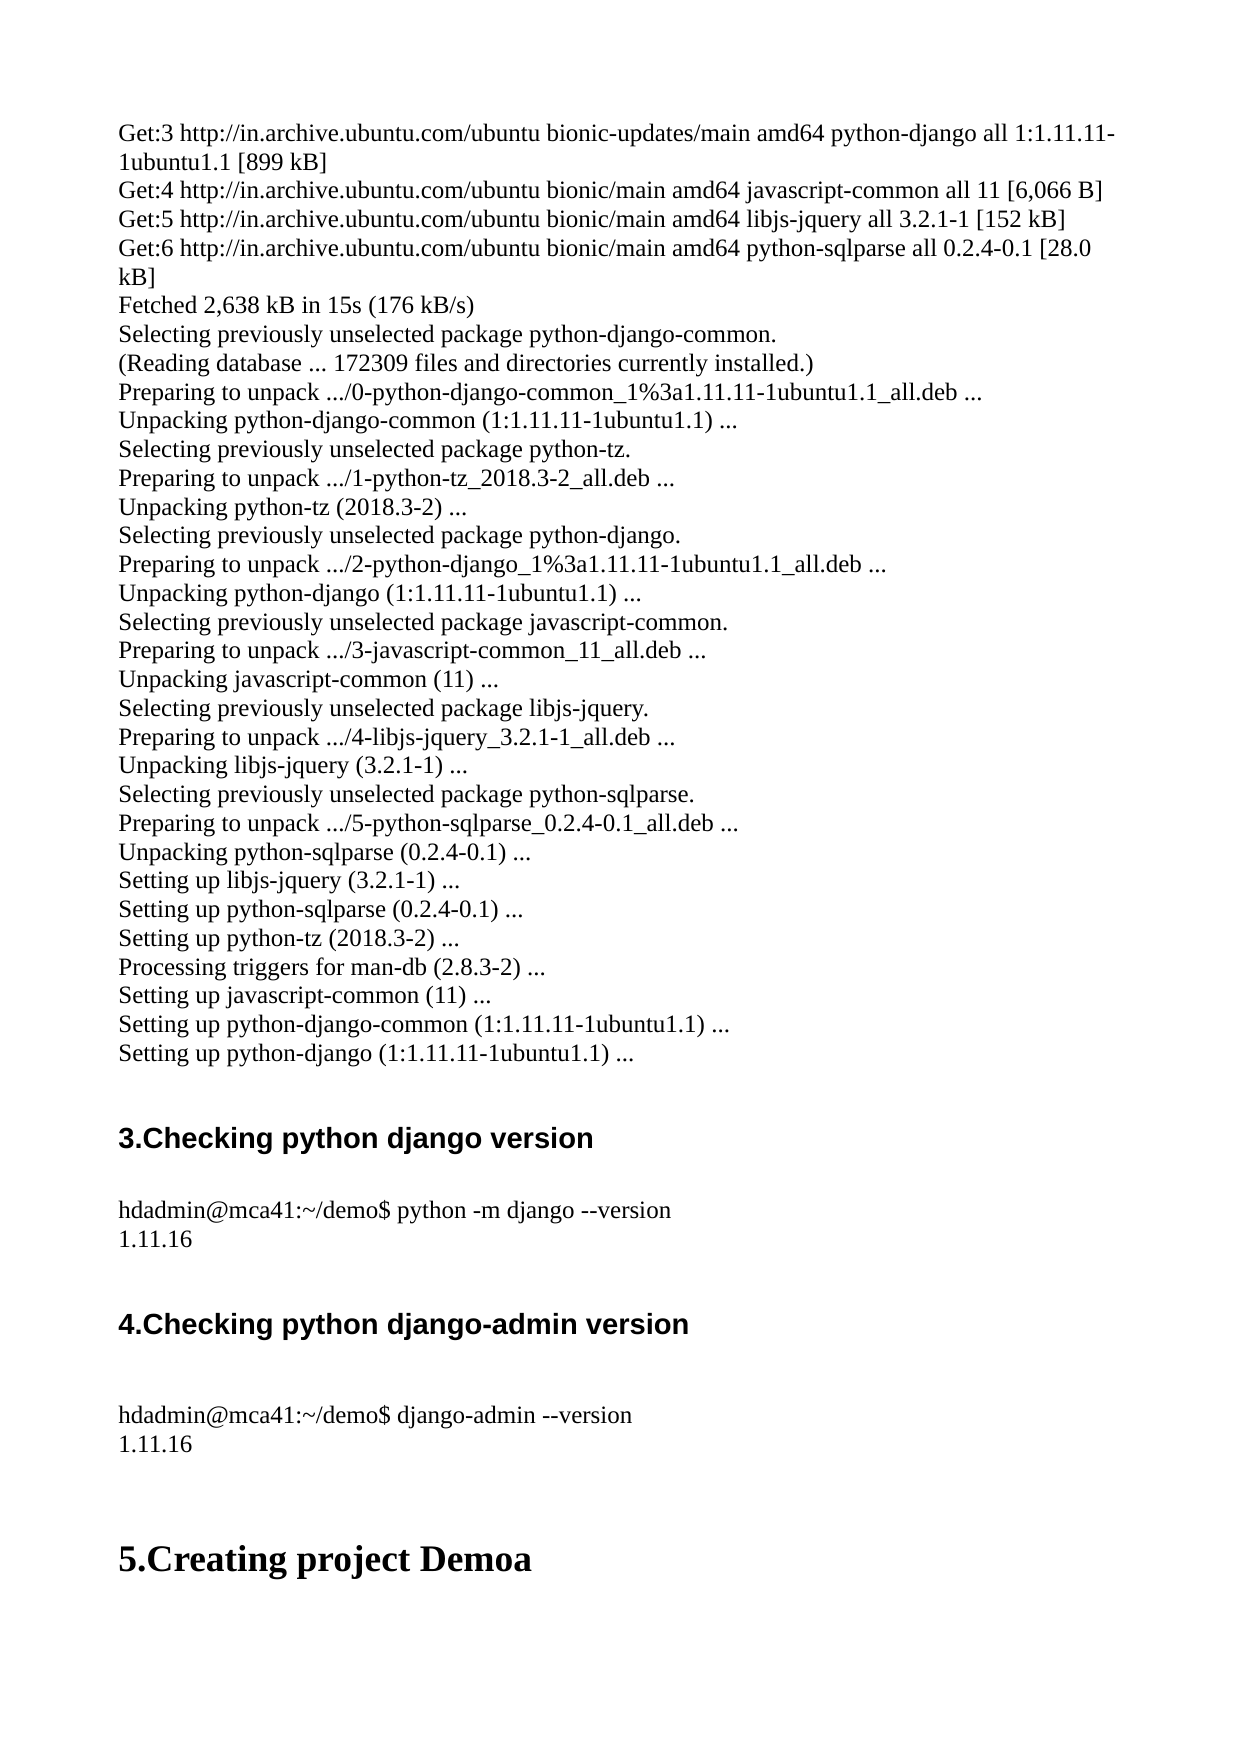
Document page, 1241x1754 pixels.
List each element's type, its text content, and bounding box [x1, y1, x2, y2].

text Selecting previously unselected package libjs-jquery. [118, 693, 1122, 722]
text Selecting previously unselected package python-sqlparse. [118, 779, 1122, 808]
text Preparing to unpack .../1-python-tz_2018.3-2_all.deb ... [118, 463, 1122, 492]
text Setting up python-django-common (1:1.11.11-1ubuntu1.1) ... [118, 1009, 1122, 1038]
text Setting up python-django (1:1.11.11-1ubuntu1.1) ... [118, 1038, 1122, 1067]
text Unpacking python-django-common (1:1.11.11-1ubuntu1.1) ... [118, 406, 1122, 434]
text Unpacking javascript-common (11) ... [118, 664, 1122, 693]
text hdadmin@mca41:~/demo$ django-admin --version [118, 1400, 1122, 1429]
text Setting up python-tz (2018.3-2) ... [118, 923, 1122, 952]
text Fetched 2,638 kB in 15s (176 kB/s) [118, 291, 1122, 319]
text 1.11.16 [118, 1429, 1122, 1458]
text Get:4 http://in.archive.ubuntu.com/ubuntu bionic/main amd64 javascript-common all 11 [6,066 B] [118, 176, 1122, 204]
subtitle 5.Creating project Demoa [118, 1536, 1122, 1579]
text Get:3 http://in.archive.ubuntu.com/ubuntu bionic-updates/main amd64 python-django all 1:1.11.11-1ubuntu1.1 [899 kB] [118, 118, 1122, 176]
text Setting up python-sqlparse (0.2.4-0.1) ... [118, 894, 1122, 923]
text Get:6 http://in.archive.ubuntu.com/ubuntu bionic/main amd64 python-sqlparse all 0.2.4-0.1 [28.0 kB] [118, 233, 1122, 291]
text Unpacking python-tz (2018.3-2) ... [118, 492, 1122, 521]
text Setting up javascript-common (11) ... [118, 981, 1122, 1009]
text Preparing to unpack .../4-libjs-jquery_3.2.1-1_all.deb ... [118, 722, 1122, 751]
subtitle 3.Checking python django version [118, 1121, 1122, 1154]
text hdadmin@mca41:~/demo$ python -m django --version [118, 1195, 1122, 1224]
text Preparing to unpack .../2-python-django_1%3a1.11.11-1ubuntu1.1_all.deb ... [118, 549, 1122, 578]
text Get:5 http://in.archive.ubuntu.com/ubuntu bionic/main amd64 libjs-jquery all 3.2.1-1 [152 kB] [118, 204, 1122, 233]
text Preparing to unpack .../0-python-django-common_1%3a1.11.11-1ubuntu1.1_all.deb ... [118, 377, 1122, 406]
subtitle 4.Checking python django-admin version [118, 1307, 1122, 1340]
text Selecting previously unselected package javascript-common. [118, 607, 1122, 636]
text Setting up libjs-jquery (3.2.1-1) ... [118, 866, 1122, 894]
text Selecting previously unselected package python-tz. [118, 434, 1122, 463]
text 1.11.16 [118, 1224, 1122, 1253]
text Selecting previously unselected package python-django. [118, 521, 1122, 549]
text Preparing to unpack .../5-python-sqlparse_0.2.4-0.1_all.deb ... [118, 808, 1122, 837]
text (Reading database ... 172309 files and directories currently installed.) [118, 348, 1122, 377]
text Unpacking python-django (1:1.11.11-1ubuntu1.1) ... [118, 578, 1122, 607]
text Unpacking python-sqlparse (0.2.4-0.1) ... [118, 837, 1122, 866]
text Processing triggers for man-db (2.8.3-2) ... [118, 952, 1122, 981]
text Preparing to unpack .../3-javascript-common_11_all.deb ... [118, 636, 1122, 664]
text Unpacking libjs-jquery (3.2.1-1) ... [118, 751, 1122, 779]
text Selecting previously unselected package python-django-common. [118, 319, 1122, 348]
